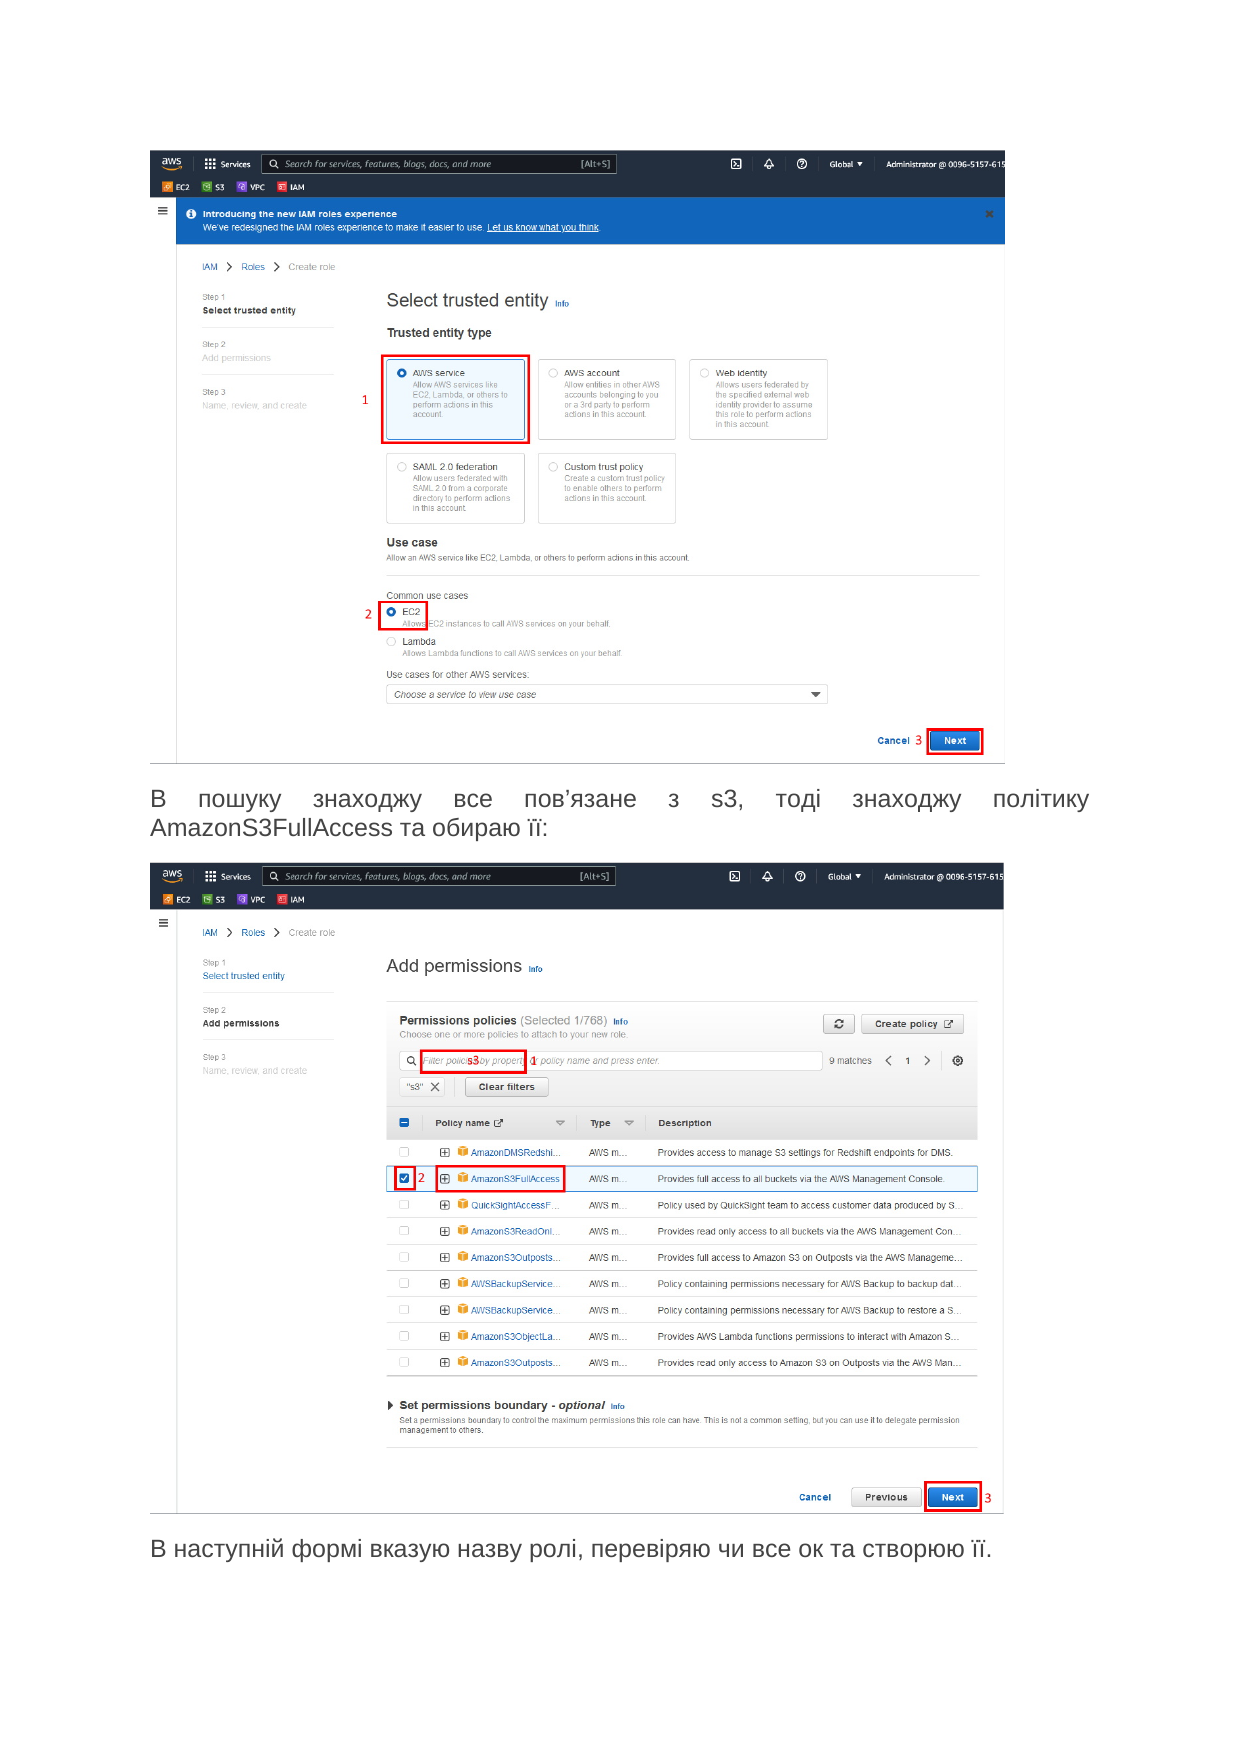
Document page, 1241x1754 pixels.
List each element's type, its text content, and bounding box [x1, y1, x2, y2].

picture [150, 862, 1004, 1514]
text В наступній формі вказую назву ролі, перевіряю чи все ок та створюю її. [150, 1534, 1090, 1563]
picture [150, 150, 1005, 764]
text В пошуку знаходжу все пов’язане з s3, тоді знаходжу політику AmazonS3FullAccess та обираю її: [150, 784, 1090, 842]
